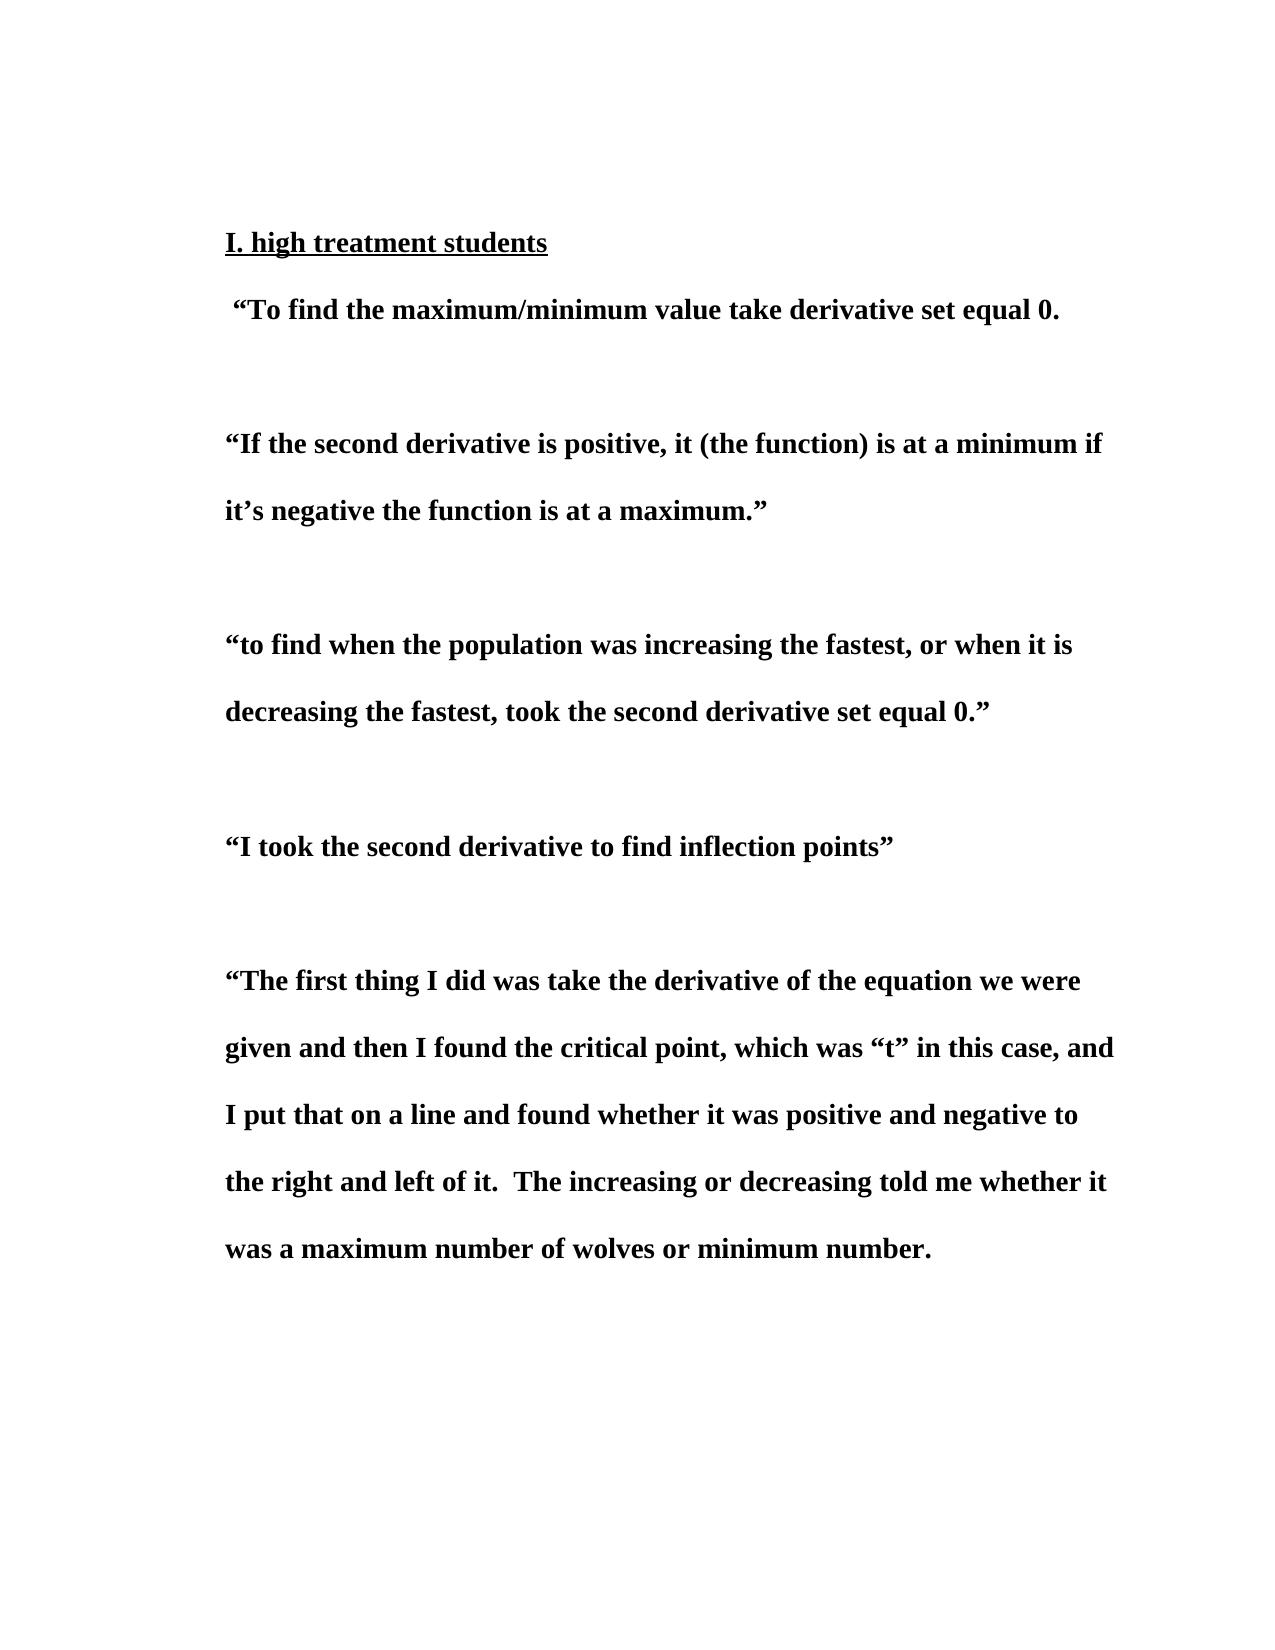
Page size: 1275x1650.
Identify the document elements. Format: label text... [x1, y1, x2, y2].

text “If the second derivative is positive, it (the function) is at a minimum if it’s negative the function is at a maximum.” [225, 426, 1125, 527]
text “The first thing I did was take the derivative of the equation we were given and then I found the critical point, which was “t” in this case, and I put that on a line and found whether it was positive and negative to the right and left of it. The increasing or decreasing told me whether it was a maximum number of wolves or minimum number. [225, 963, 1125, 1265]
subtitle I. high treatment students [225, 225, 1125, 258]
text “To find the maximum/minimum value take derivative set equal 0. [225, 292, 1125, 326]
text “to find when the population was increasing the fastest, or when it is decreasing the fastest, took the second derivative set equal 0.” [225, 627, 1125, 728]
text “I took the second derivative to find inflection points” [225, 829, 1125, 862]
